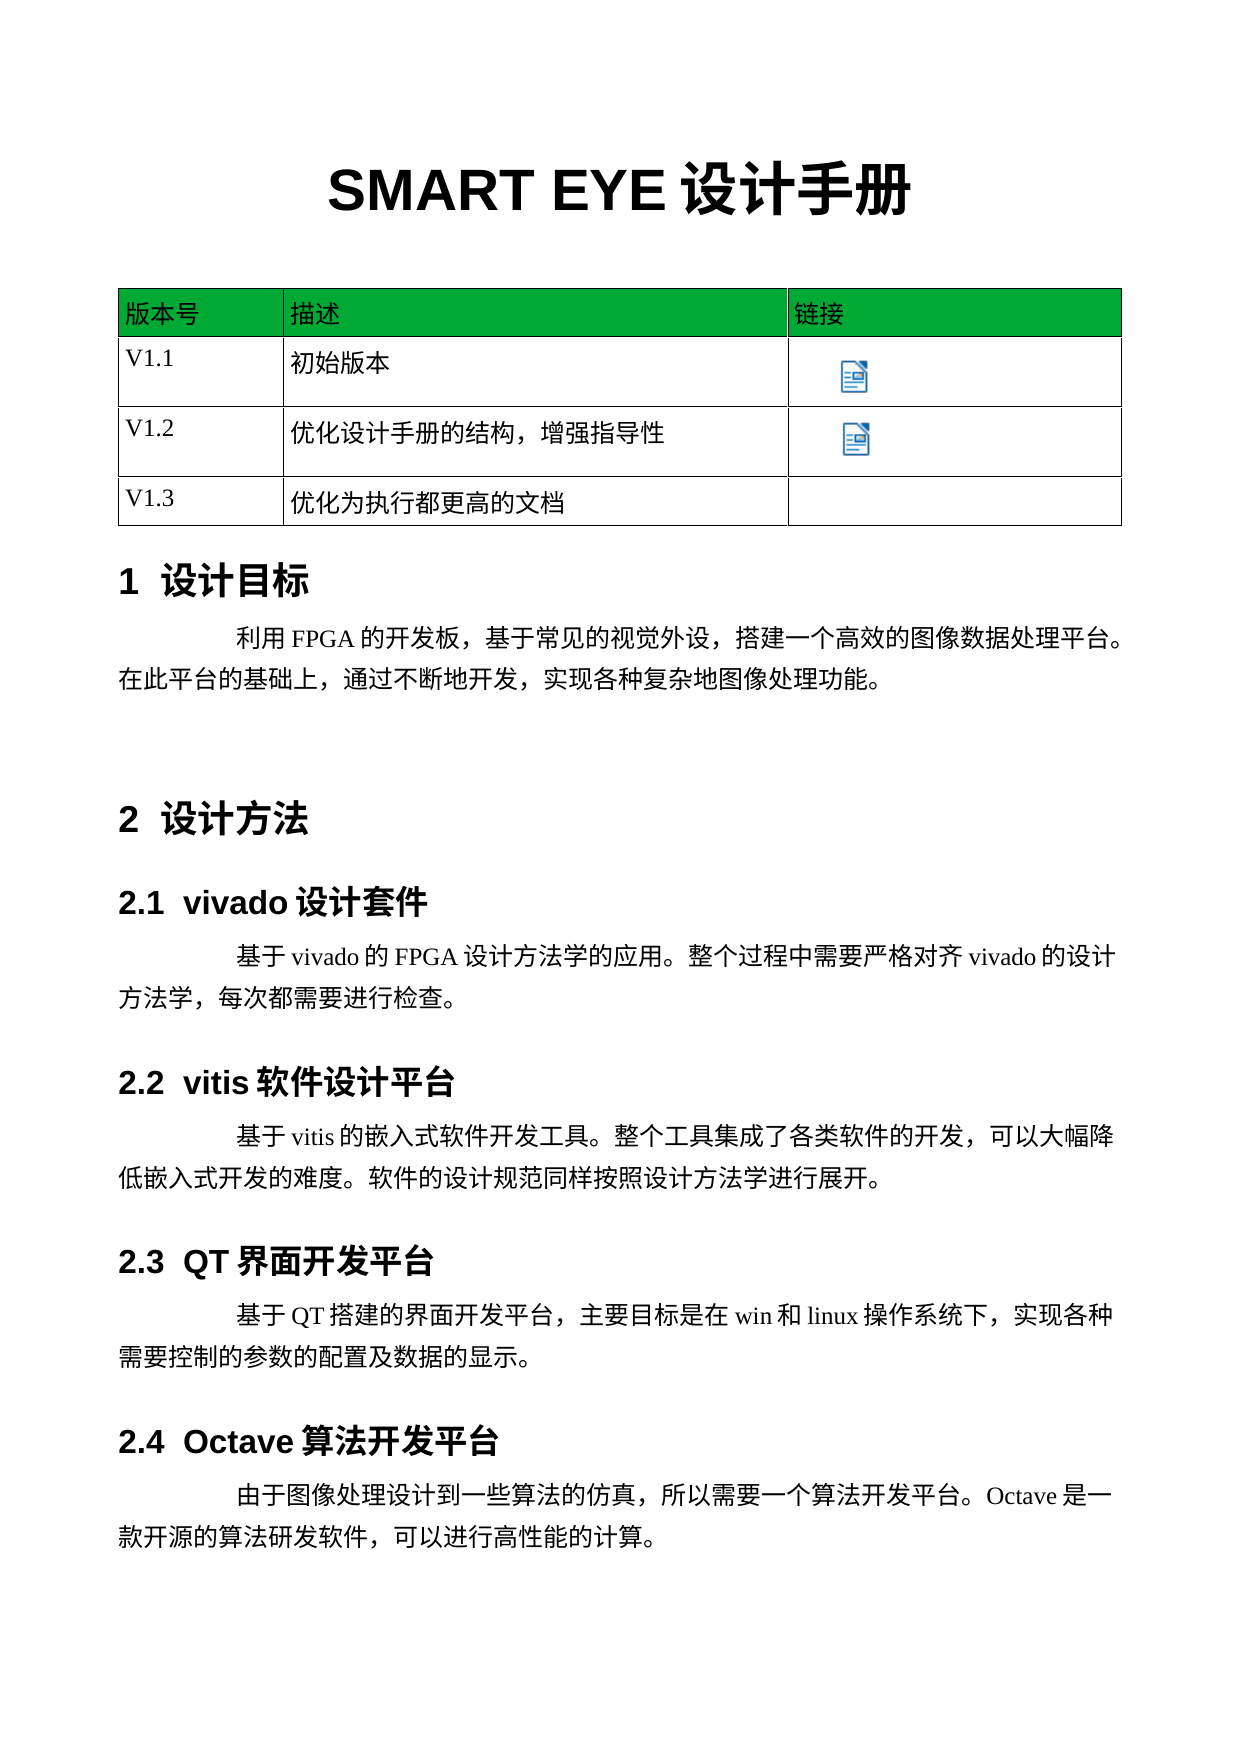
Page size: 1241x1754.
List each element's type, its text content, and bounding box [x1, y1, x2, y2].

text 基于vitis的嵌入式软件开发工具。整个工具集成了各类软件的开发，可以大幅降低嵌入式开发的难度。软件的设计规范同样按照设计方法学进行展开。 [118, 1116, 1122, 1194]
table_cell 初始版本 [284, 338, 787, 406]
table_cell V1.2 [119, 408, 283, 476]
text 由于图像处理设计到一些算法的仿真，所以需要一个算法开发平台。Octave是一款开源的算法研发软件，可以进行高性能的计算。 [118, 1475, 1122, 1553]
table_cell 优化设计手册的结构，增强指导性 [284, 408, 787, 476]
table_cell V1.3 [119, 478, 283, 525]
subtitle 2.3 QT界面开发平台 [118, 1235, 1122, 1283]
table_cell [789, 338, 1121, 406]
table_header 版本号 [119, 289, 283, 336]
title SMART EYE设计手册 [118, 143, 1122, 228]
subtitle 2.4 Octave算法开发平台 [118, 1414, 1122, 1463]
table_header 描述 [284, 289, 787, 336]
subtitle 1 设计目标 [118, 551, 1122, 606]
table_cell [789, 478, 1121, 525]
table_header 链接 [789, 289, 1121, 336]
subtitle 2.2 vitis软件设计平台 [118, 1056, 1122, 1104]
table_cell [789, 408, 1121, 476]
text 利用FPGA的开发板，基于常见的视觉外设，搭建一个高效的图像数据处理平台。在此平台的基础上，通过不断地开发，实现各种复杂地图像处理功能。 [118, 618, 1122, 696]
subtitle 2.1 vivado设计套件 [118, 876, 1122, 924]
subtitle 2 设计方法 [118, 788, 1122, 843]
table_cell 优化为执行都更高的文档 [284, 478, 787, 525]
text 基于vivado的FPGA设计方法学的应用。整个过程中需要严格对齐vivado的设计方法学，每次都需要进行检查。 [118, 937, 1122, 1015]
text 基于QT搭建的界面开发平台，主要目标是在win和linux操作系统下，实现各种需要控制的参数的配置及数据的显示。 [118, 1296, 1122, 1374]
table_cell V1.1 [119, 338, 283, 406]
